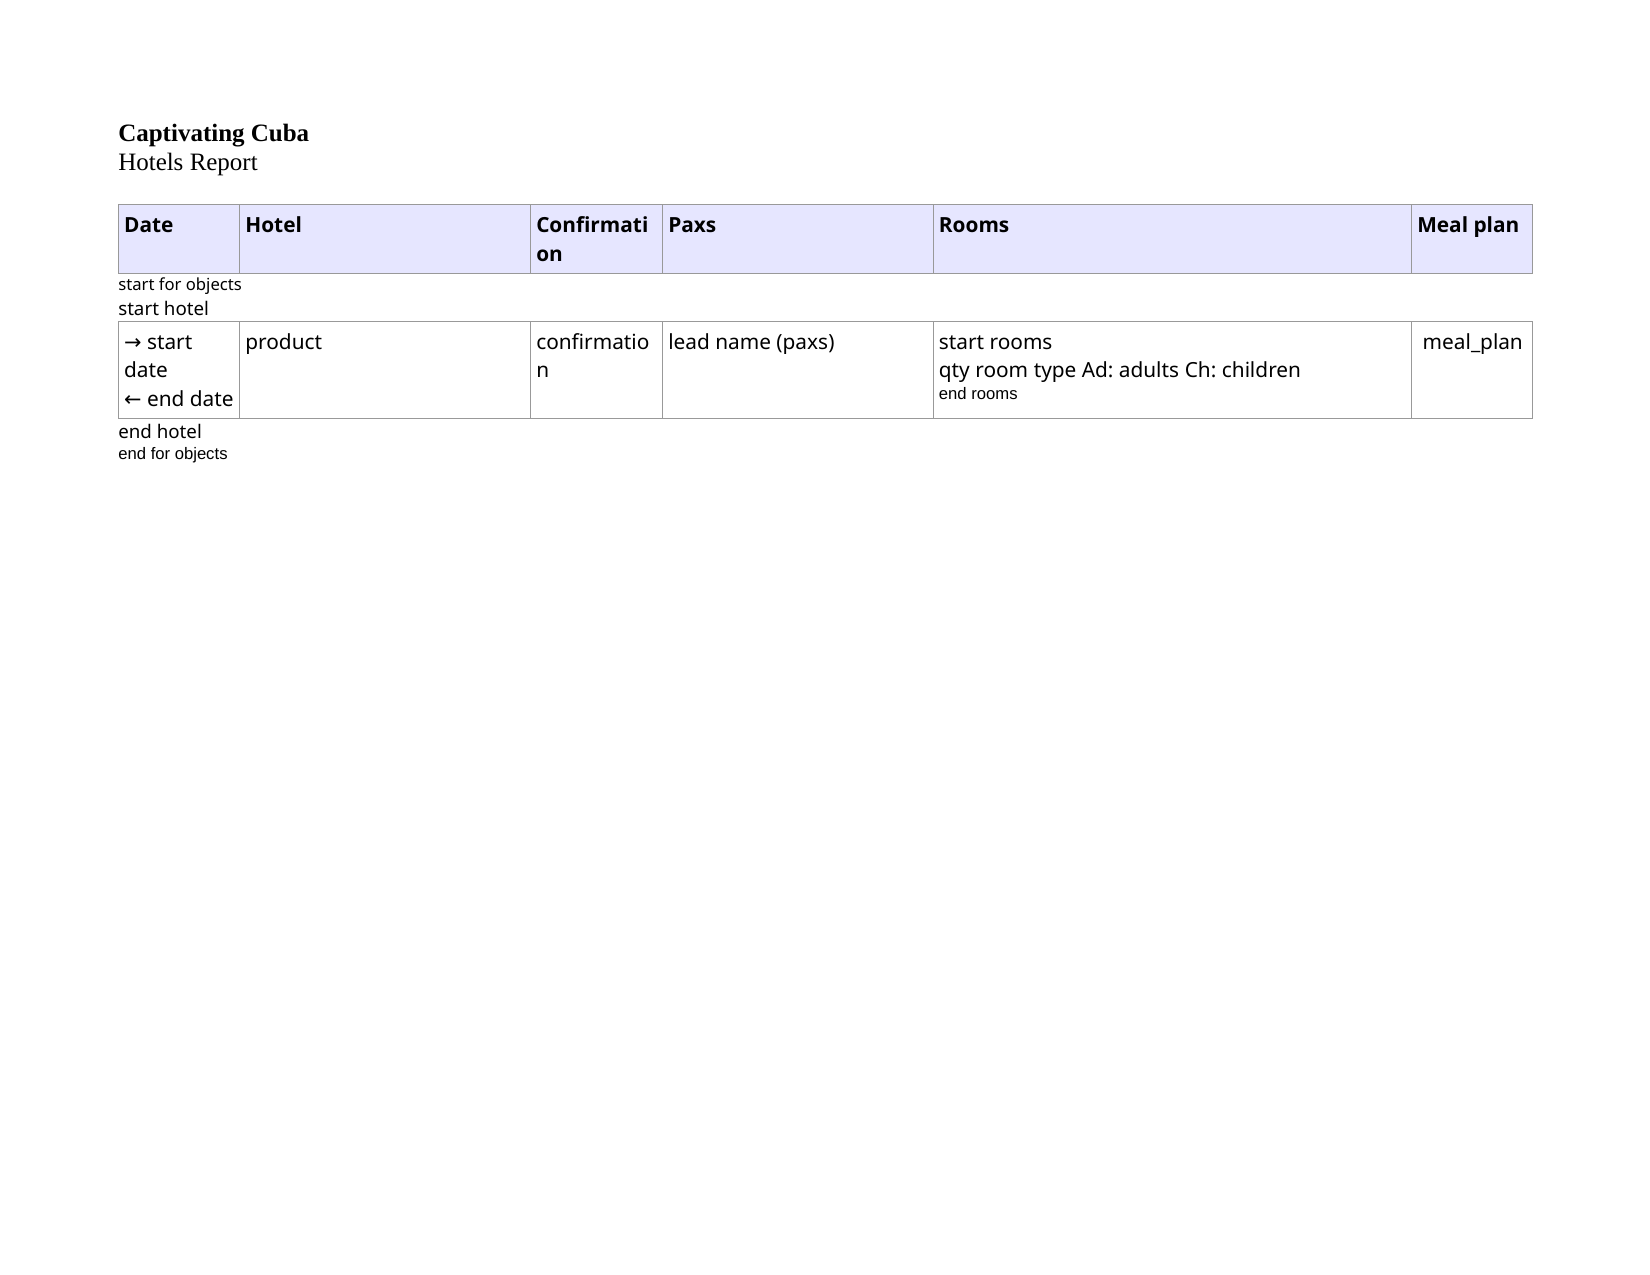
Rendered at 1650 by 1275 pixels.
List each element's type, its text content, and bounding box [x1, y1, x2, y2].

table_header lead name (paxs) [663, 322, 933, 418]
table_header start rooms qty room type Ad: adults Ch: children end rooms [934, 322, 1411, 418]
text end hotel [118, 419, 1532, 444]
table_header confirmation [531, 322, 662, 418]
text Captivating Cuba [118, 118, 1532, 147]
table_header Meal plan [1412, 205, 1532, 273]
text start hotel [118, 296, 1532, 321]
table_header Rooms [934, 205, 1411, 273]
table_header Hotel [240, 205, 530, 273]
table_header → start date ← end date [119, 322, 239, 418]
text start for objects [118, 274, 1532, 296]
text end for objects [118, 444, 1532, 463]
table_header product [240, 322, 530, 418]
text Hotels Report [118, 147, 1532, 176]
table_header Date [119, 205, 239, 273]
table_header Paxs [663, 205, 933, 273]
table_header Confirmation [531, 205, 662, 273]
table_header meal_plan [1412, 322, 1532, 418]
